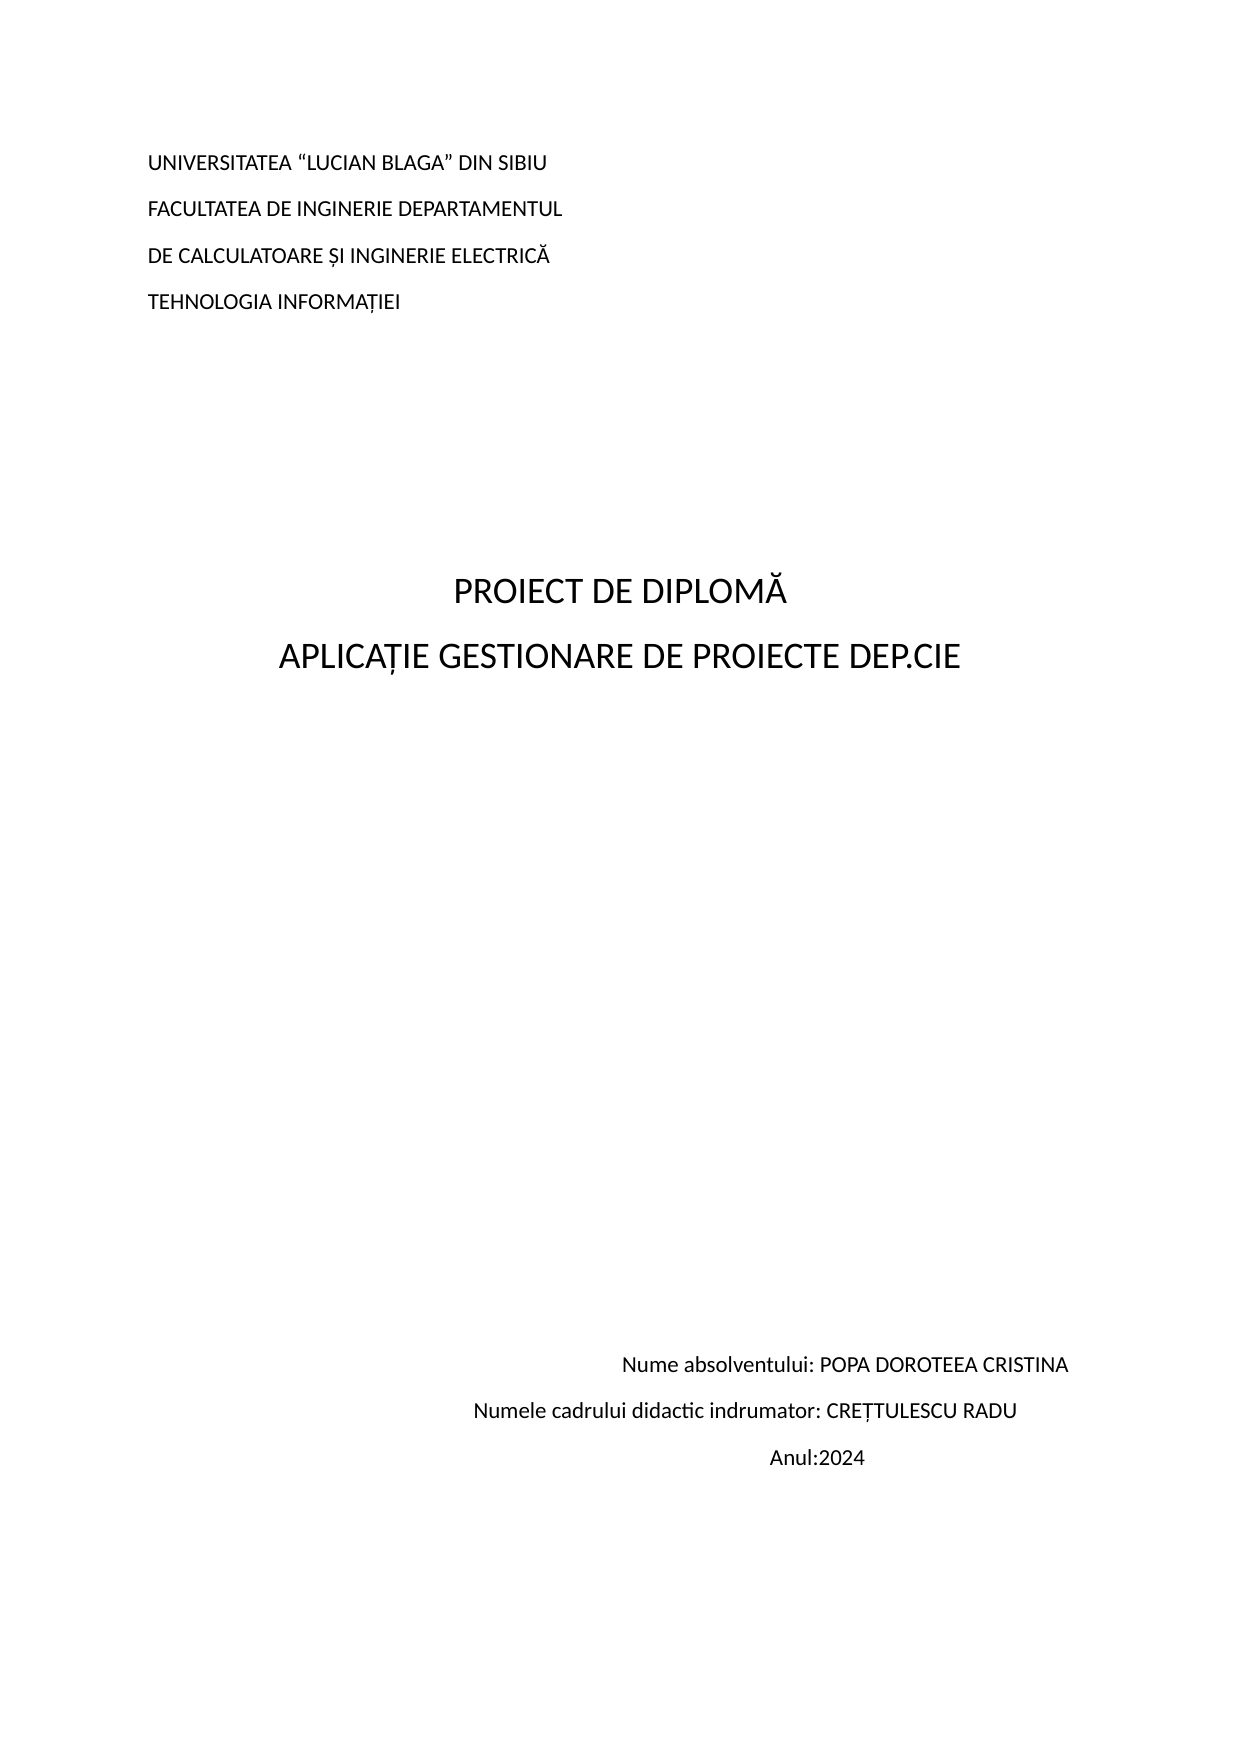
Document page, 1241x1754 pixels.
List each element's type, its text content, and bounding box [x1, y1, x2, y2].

text Numele cadrului didactic indrumator: CREȚTULESCU RADU [148, 1396, 1093, 1424]
text UNIVERSITATEA “LUCIAN BLAGA” DIN SIBIU [148, 148, 1093, 176]
text Anul:2024 [148, 1443, 1093, 1471]
text APLICAȚIE GESTIONARE DE PROIECTE DEP.CIE [148, 632, 1093, 678]
text TEHNOLOGIA INFORMAȚIEI [148, 287, 1093, 315]
text FACULTATEA DE INGINERIE DEPARTAMENTUL [148, 194, 1093, 222]
text DE CALCULATOARE ŞI INGINERIE ELECTRICĂ [148, 241, 1093, 269]
text PROIECT DE DIPLOMĂ [148, 567, 1093, 612]
text Nume absolventului: POPA DOROTEEA CRISTINA [148, 1350, 1093, 1378]
